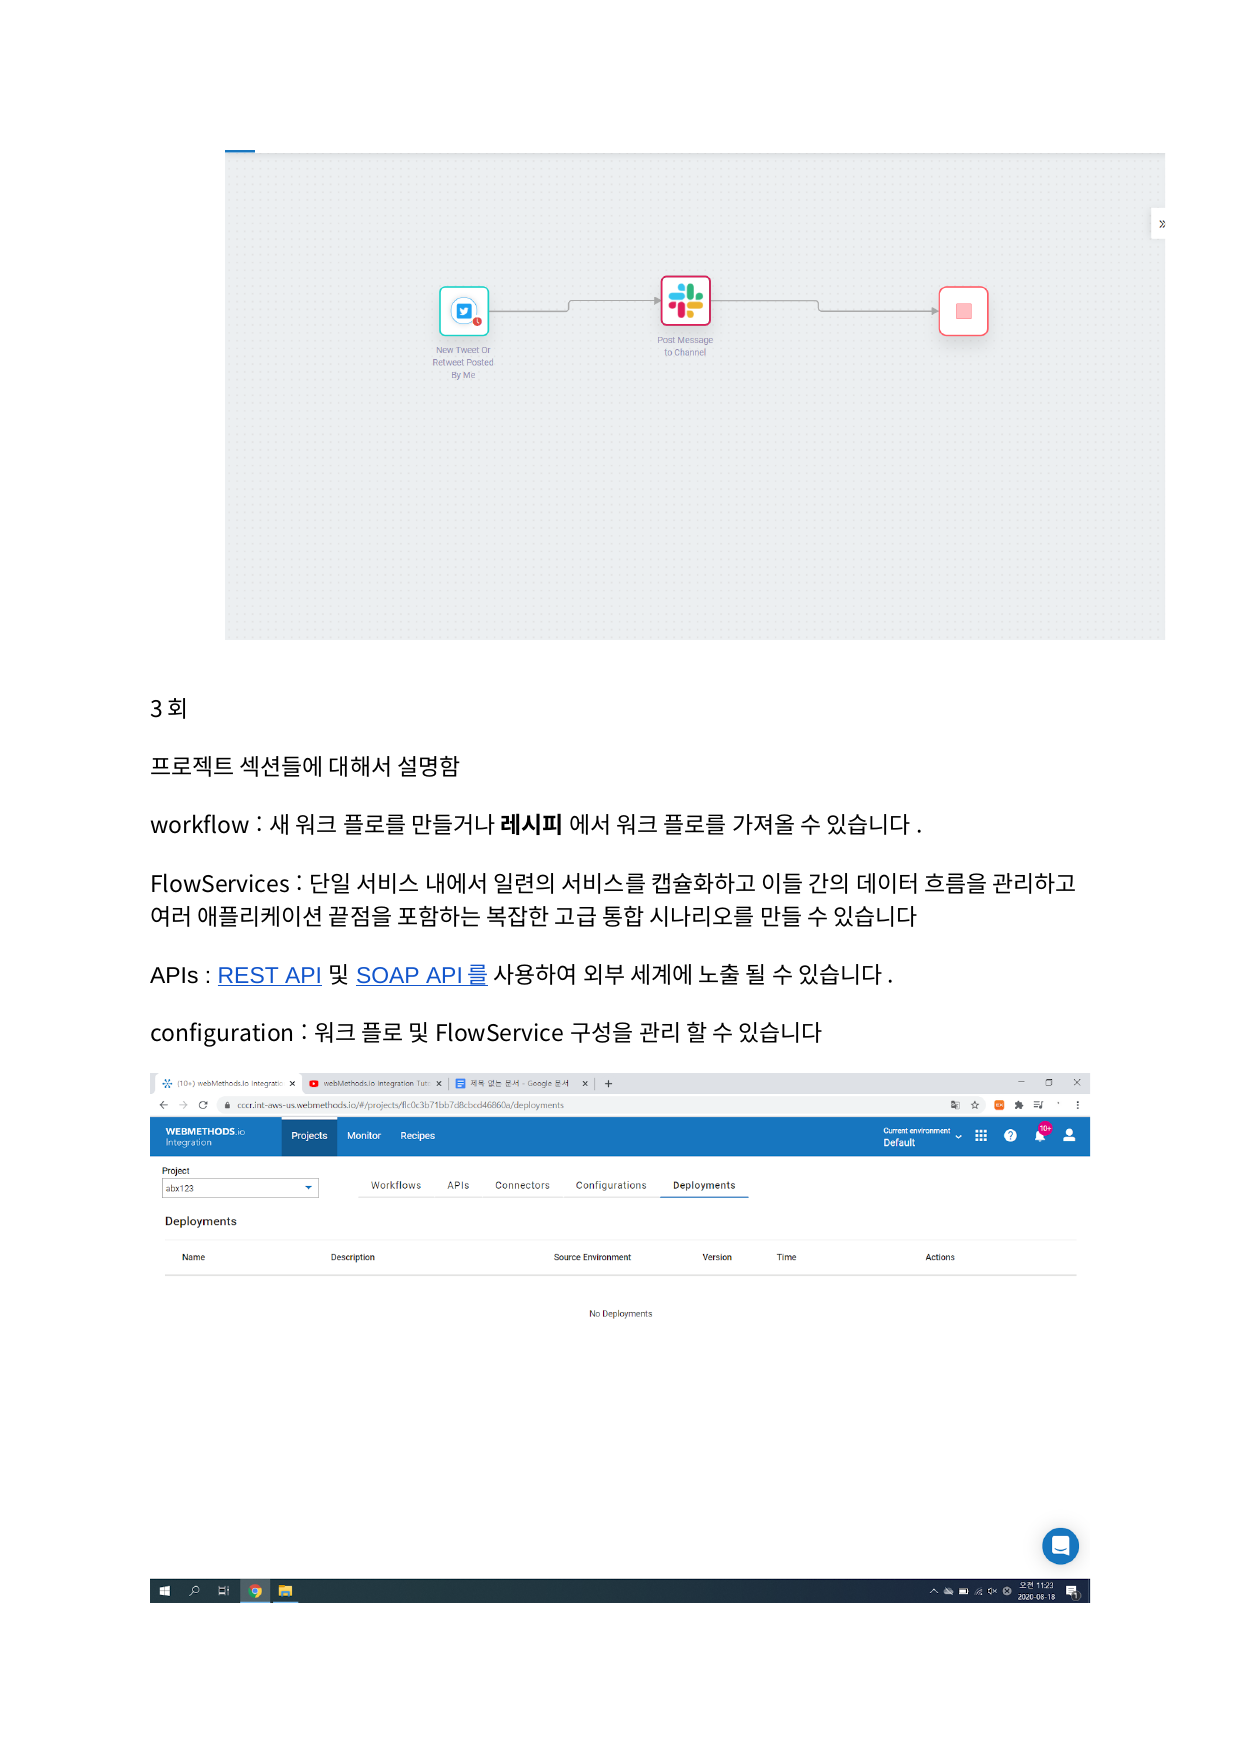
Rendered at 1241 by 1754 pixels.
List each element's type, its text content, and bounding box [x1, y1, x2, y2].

text workflow : 새 워크 플로를 만들거나 레시피 에서 워크 플로를 가져올 수 있습니다 . [150, 807, 1090, 841]
text 프로젝트 섹션들에 대해서 설명함 [150, 749, 1090, 782]
text APIs : REST API 및 SOAP API를 사용하여 외부 세계에 노출 될 수 있습니다 . [150, 957, 1090, 990]
text configuration : 워크 플로 및 FlowService 구성을 관리 할 수 있습니다 [150, 1015, 1090, 1048]
list [187, 150, 1090, 666]
text 3회 [150, 691, 1090, 724]
picture [225, 150, 1166, 640]
text FlowServices : 단일 서비스 내에서 일련의 서비스를 캡슐화하고 이들 간의 데이터 흐름을 관리하고 여러 애플리케이션 끝점을 포함하는 복잡한 고급 통합 시나리오를 만들 수 있습니다 [150, 866, 1090, 932]
picture [150, 1073, 1091, 1603]
